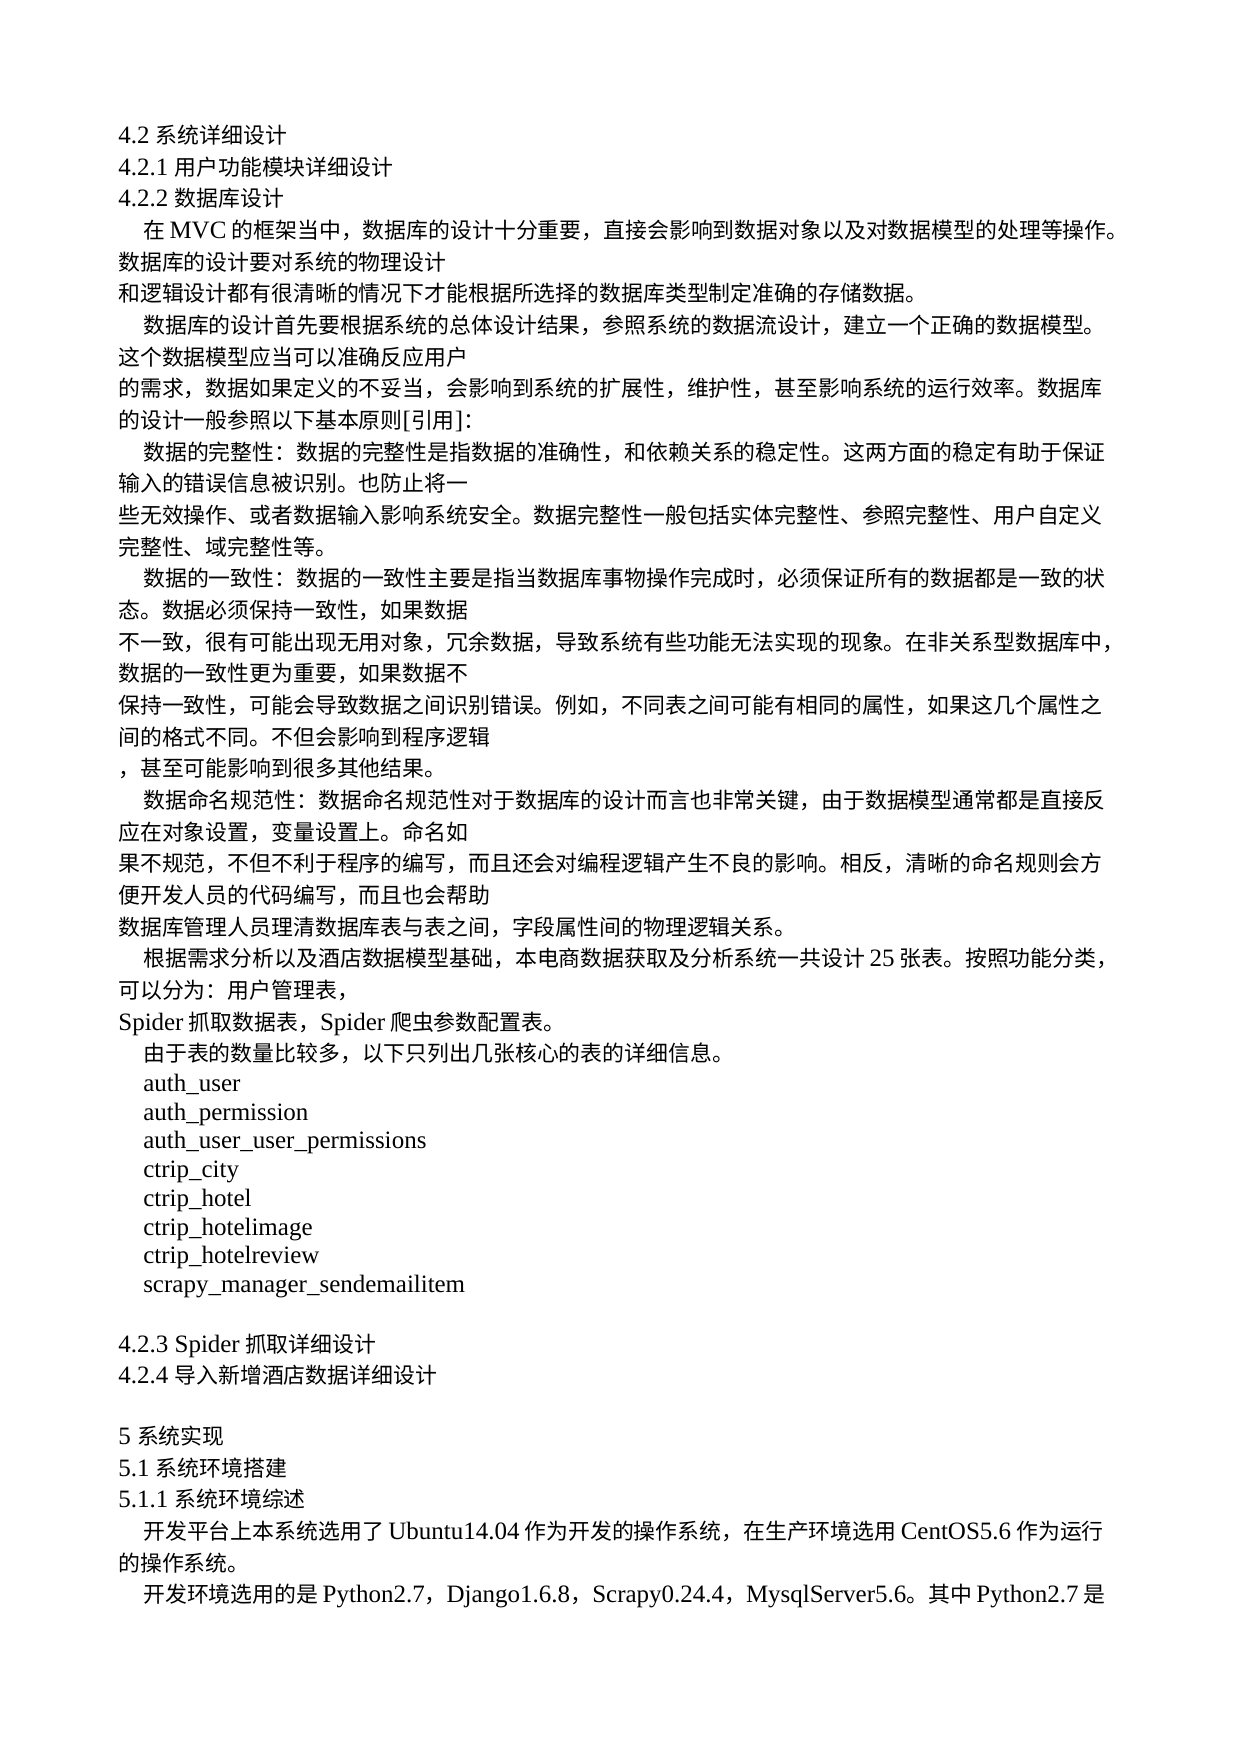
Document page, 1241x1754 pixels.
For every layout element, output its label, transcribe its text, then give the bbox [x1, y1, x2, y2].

text 由于表的数量比较多，以下只列出几张核心的表的详细信息。 [118, 1036, 1122, 1068]
text auth_user_user_permissions [118, 1126, 1122, 1154]
text 保持一致性，可能会导致数据之间识别错误。例如，不同表之间可能有相同的属性，如果这几个属性之间的格式不同。不但会影响到程序逻辑 [118, 688, 1122, 751]
text Spider抓取数据表，Spider爬虫参数配置表。 [118, 1005, 1122, 1036]
text 4.2.4 导入新增酒店数据详细设计 [118, 1358, 1122, 1390]
text scrapy_manager_sendemailitem [118, 1269, 1122, 1298]
text 5.1.1 系统环境综述 [118, 1482, 1122, 1514]
text 4.2.3 Spider抓取详细设计 [118, 1327, 1122, 1358]
text 开发平台上本系统选用了Ubuntu14.04作为开发的操作系统，在生产环境选用CentOS5.6作为运行的操作系统。 [118, 1514, 1122, 1577]
text 的需求，数据如果定义的不妥当，会影响到系统的扩展性，维护性，甚至影响系统的运行效率。数据库的设计一般参照以下基本原则[引用]： [118, 371, 1122, 435]
text 开发环境选用的是Python2.7，Django1.6.8，Scrapy0.24.4，MysqlServer5.6。其中Python2.7是 [118, 1577, 1122, 1609]
text 数据库的设计首先要根据系统的总体设计结果，参照系统的数据流设计，建立一个正确的数据模型。这个数据模型应当可以准确反应用户 [118, 308, 1122, 371]
text 数据命名规范性：数据命名规范性对于数据库的设计而言也非常关键，由于数据模型通常都是直接反应在对象设置，变量设置上。命名如 [118, 783, 1122, 846]
text 5 系统实现 [118, 1419, 1122, 1451]
text 不一致，很有可能出现无用对象，冗余数据，导致系统有些功能无法实现的现象。在非关系型数据库中，数据的一致性更为重要，如果数据不 [118, 625, 1122, 688]
text auth_user [118, 1068, 1122, 1097]
text 根据需求分析以及酒店数据模型基础，本电商数据获取及分析系统一共设计25张表。按照功能分类，可以分为：用户管理表， [118, 941, 1122, 1005]
text ctrip_city [118, 1154, 1122, 1183]
text ctrip_hotel [118, 1183, 1122, 1212]
text 4.2 系统详细设计 [118, 118, 1122, 150]
text 数据的完整性：数据的完整性是指数据的准确性，和依赖关系的稳定性。这两方面的稳定有助于保证输入的错误信息被识别。也防止将一 [118, 435, 1122, 498]
text 果不规范，不但不利于程序的编写，而且还会对编程逻辑产生不良的影响。相反，清晰的命名规则会方便开发人员的代码编写，而且也会帮助 [118, 846, 1122, 910]
text 数据库管理人员理清数据库表与表之间，字段属性间的物理逻辑关系。 [118, 910, 1122, 941]
text auth_permission [118, 1097, 1122, 1126]
text ，甚至可能影响到很多其他结果。 [118, 751, 1122, 783]
text 些无效操作、或者数据输入影响系统安全。数据完整性一般包括实体完整性、参照完整性、用户自定义完整性、域完整性等。 [118, 498, 1122, 561]
text ctrip_hotelreview [118, 1241, 1122, 1269]
text 4.2.2 数据库设计 [118, 181, 1122, 213]
text ctrip_hotelimage [118, 1212, 1122, 1241]
text 和逻辑设计都有很清晰的情况下才能根据所选择的数据库类型制定准确的存储数据。 [118, 276, 1122, 308]
text 在MVC的框架当中，数据库的设计十分重要，直接会影响到数据对象以及对数据模型的处理等操作。数据库的设计要对系统的物理设计 [118, 213, 1122, 276]
text 4.2.1 用户功能模块详细设计 [118, 150, 1122, 181]
text 5.1 系统环境搭建 [118, 1451, 1122, 1482]
text 数据的一致性：数据的一致性主要是指当数据库事物操作完成时，必须保证所有的数据都是一致的状态。数据必须保持一致性，如果数据 [118, 561, 1122, 625]
